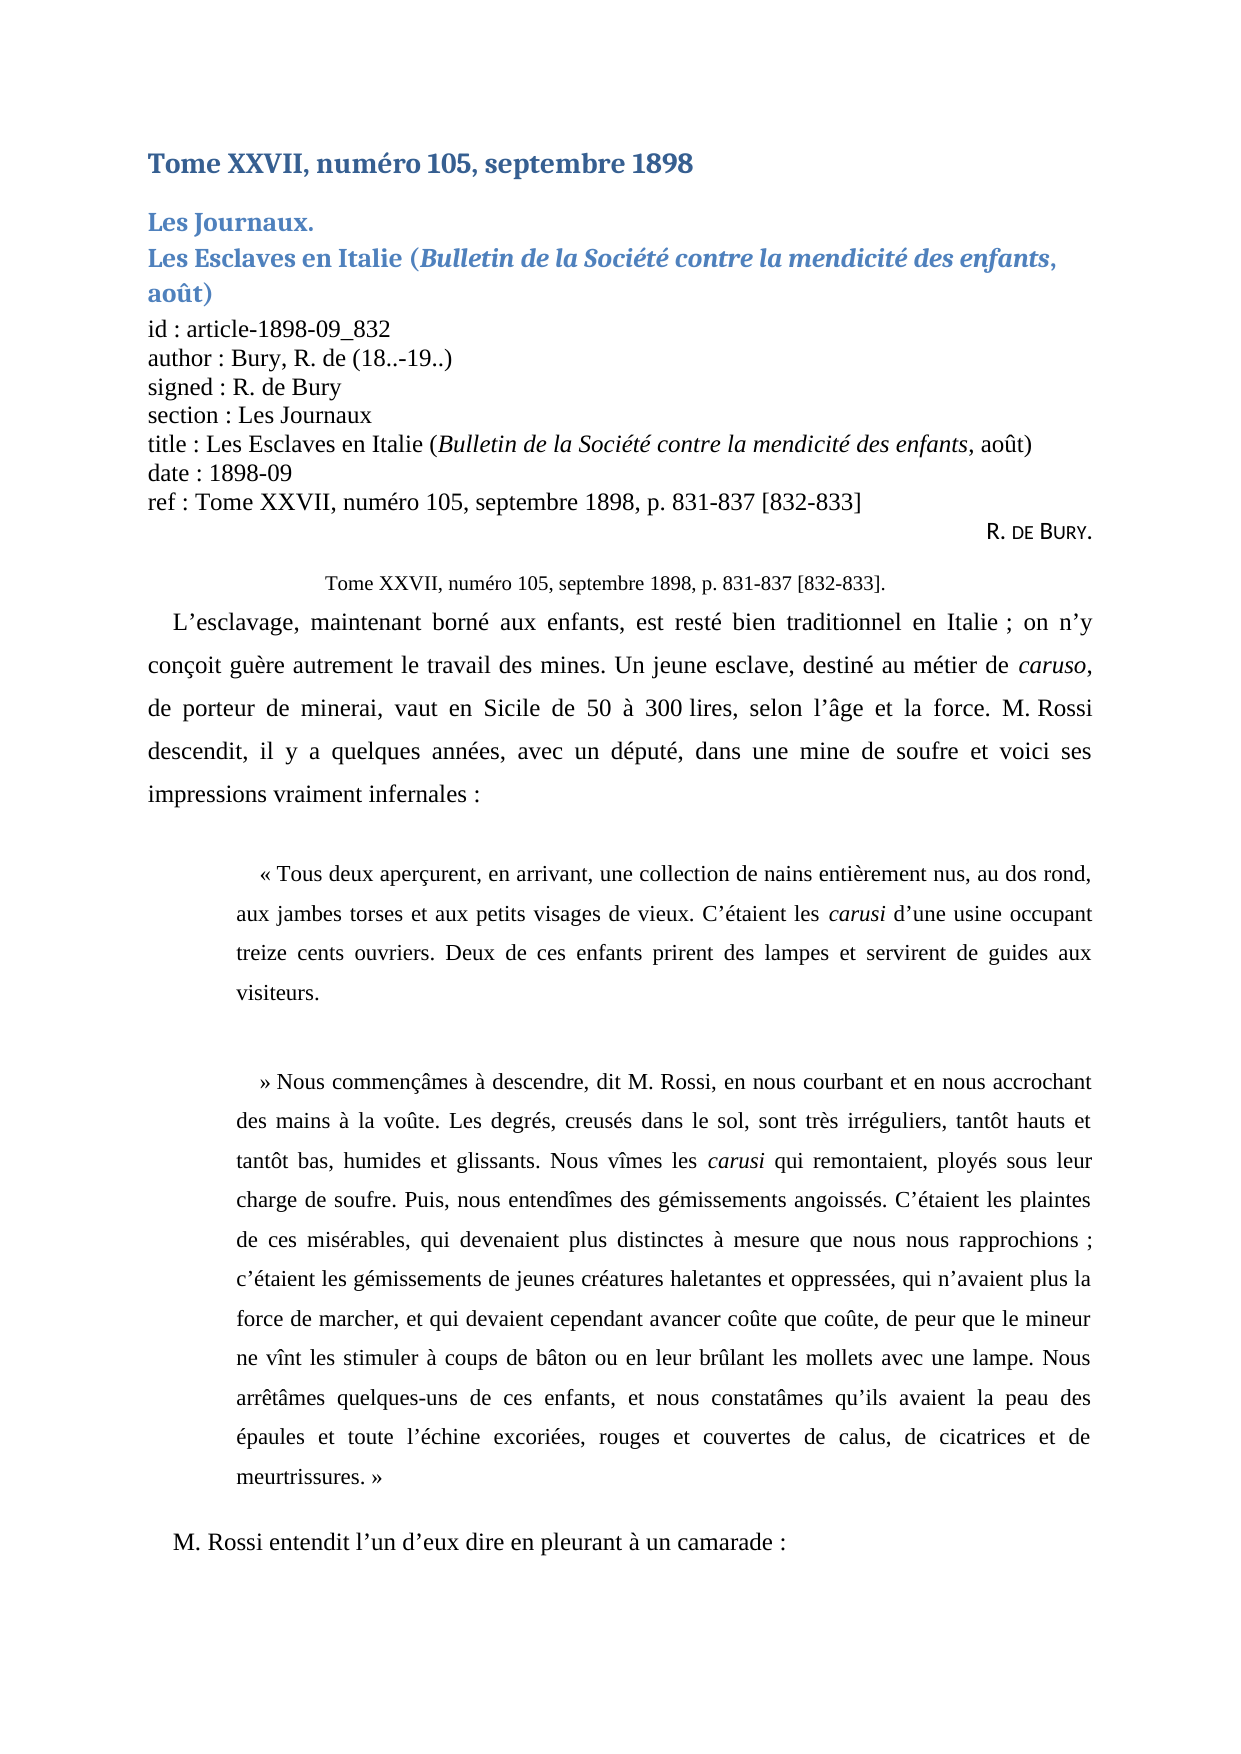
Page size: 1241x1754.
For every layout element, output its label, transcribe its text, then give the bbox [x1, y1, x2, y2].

text M. Rossi entendit l’un d’eux dire en pleurant à un camarade : [148, 1527, 1093, 1556]
text date : 1898-09 [148, 458, 1093, 487]
text R. de Bury. [148, 515, 1093, 546]
text signed : R. de Bury [148, 372, 1093, 400]
subtitle Les Journaux. Les Esclaves en Italie (Bulletin de la Société contre la mendicité des enfants, août) [148, 207, 1093, 309]
subtitle Tome XXVII, numéro 105, septembre 1898 [148, 148, 1093, 181]
text » Nous commençâmes à descendre, dit M. Rossi, en nous courbant et en nous accrochant des mains à la voûte. Les degrés, creusés dans le sol, sont très irréguliers, tantôt hauts et tantôt bas, humides et glissants. Nous vîmes les carusi qui remontaient, ployés sous leur charge de soufre. Puis, nous entendîmes des gémissements angoissés. C’étaient les plaintes de ces misérables, qui devenaient plus distinctes à mesure que nous nous rapprochions ; c’étaient les gémissements de jeunes créatures haletantes et oppressées, qui n’avaient plus la force de marcher, et qui devaient cependant avancer coûte que coûte, de peur que le mineur ne vînt les stimuler à coups de bâton ou en leur brûlant les mollets avec une lampe. Nous arrêtâmes quelques-uns de ces enfants, et nous constatâmes qu’ils avaient la peau des épaules et toute l’échine excoriées, rouges et couvertes de calus, de cicatrices et de meurtrissures. » [236, 1068, 1093, 1489]
text L’esclavage, maintenant borné aux enfants, est resté bien traditionnel en Italie ; on n’y conçoit guère autrement le travail des mines. Un jeune esclave, destiné au métier de caruso, de porteur de minerai, vaut en Sicile de 50 à 300 lires, selon l’âge et la force. M. Rossi descendit, il y a quelques années, avec un député, dans une mine de soufre et voici ses impressions vraiment infernales : [148, 607, 1093, 808]
text Tome XXVII, numéro 105, septembre 1898, p. 831-837 [832-833]. [325, 571, 1093, 595]
text « Tous deux aperçurent, en arrivant, une collection de nains entièrement nus, au dos rond, aux jambes torses et aux petits visages de vieux. C’étaient les carusi d’une usine occupant treize cents ouvriers. Deux de ces enfants prirent des lampes et servirent de guides aux visiteurs. [236, 860, 1093, 1005]
text id : article-1898-09_832 [148, 314, 1093, 343]
text section : Les Journaux [148, 400, 1093, 429]
text ref : Tome XXVII, numéro 105, septembre 1898, p. 831-837 [832-833] [148, 487, 1093, 515]
text author : Bury, R. de (18..-19..) [148, 343, 1093, 372]
text title : Les Esclaves en Italie (Bulletin de la Société contre la mendicité des enfants, août) [148, 429, 1093, 458]
